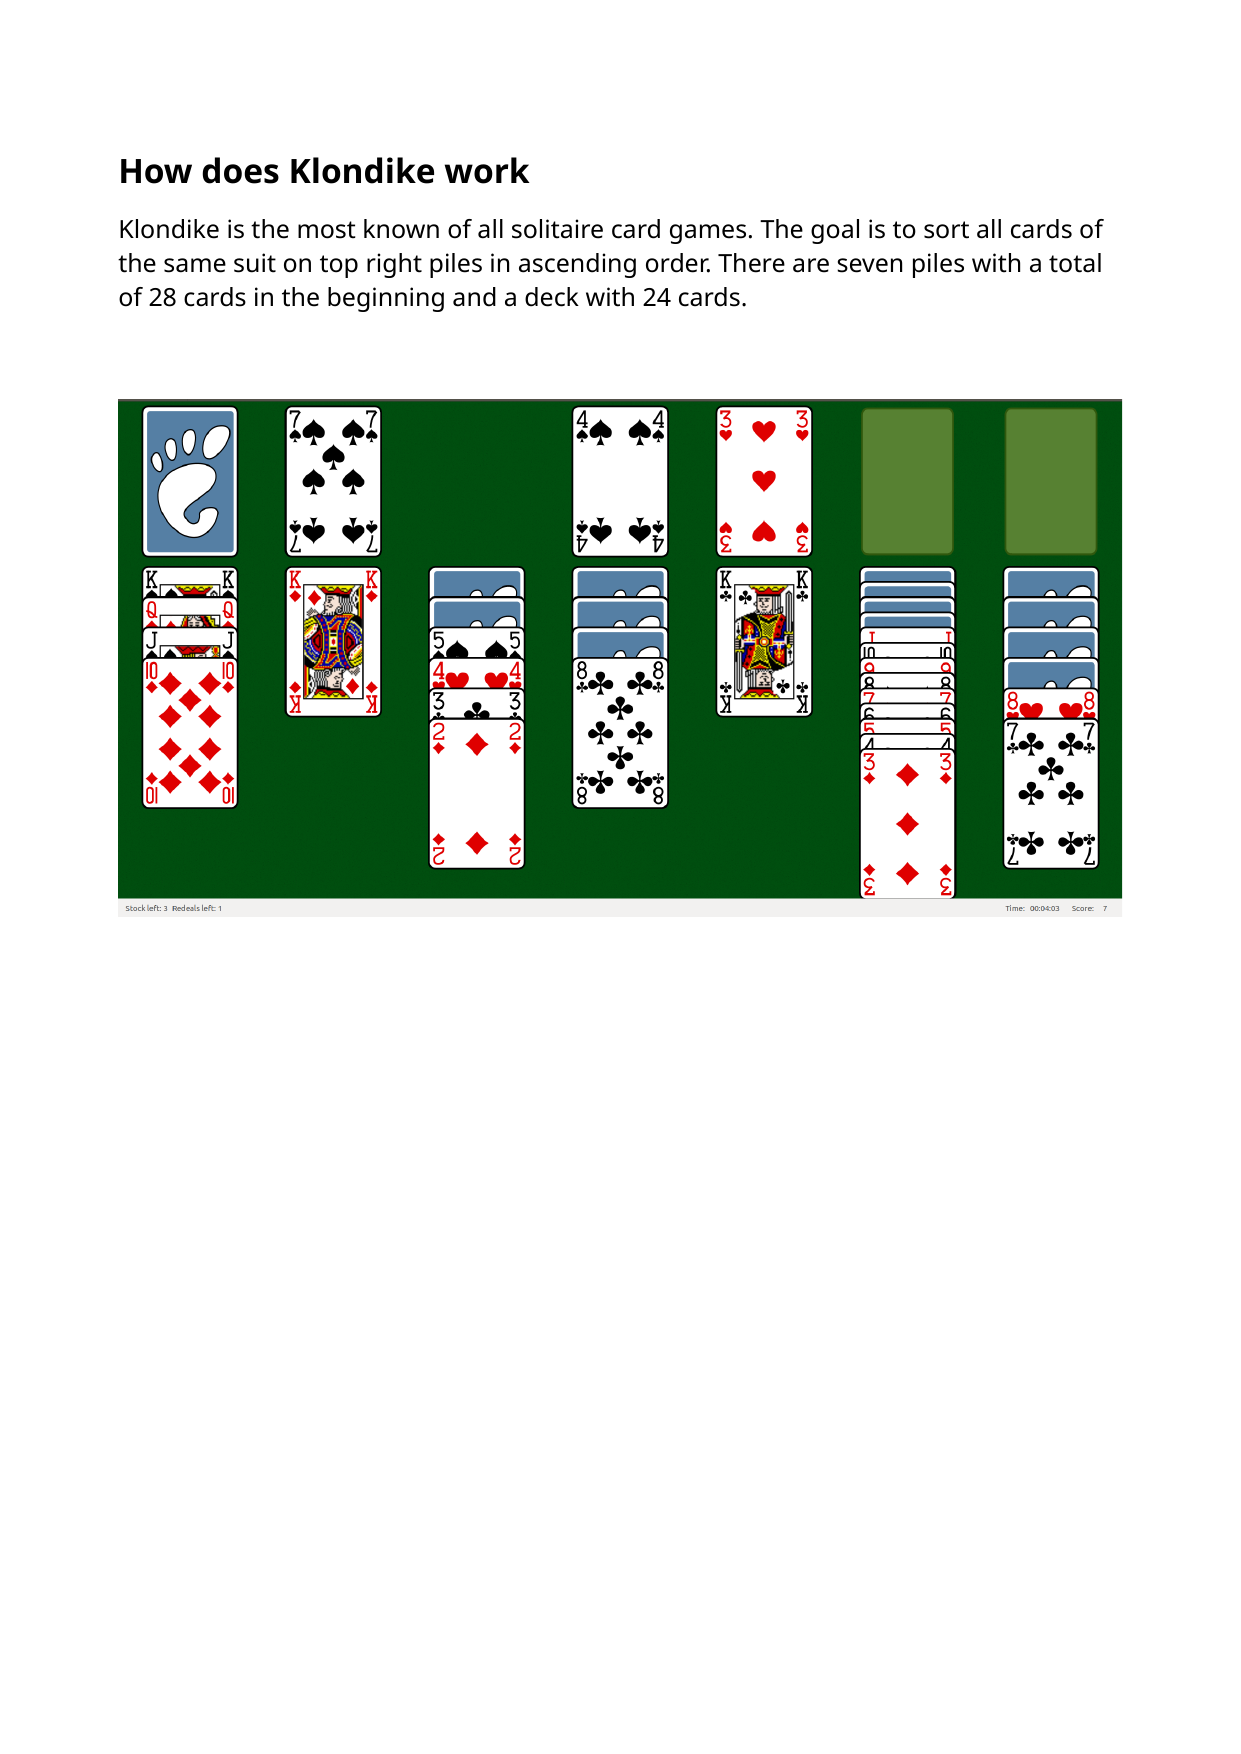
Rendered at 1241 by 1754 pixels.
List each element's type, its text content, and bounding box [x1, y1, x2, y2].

text Klondike is the most known of all solitaire card games. The goal is to sort all cards of the same suit on top right piles in ascending order. There are seven piles with a total of 28 cards in the beginning and a deck with 24 cards. [118, 212, 1122, 314]
picture [118, 399, 1123, 917]
subtitle How does Klondike work [118, 148, 1122, 194]
